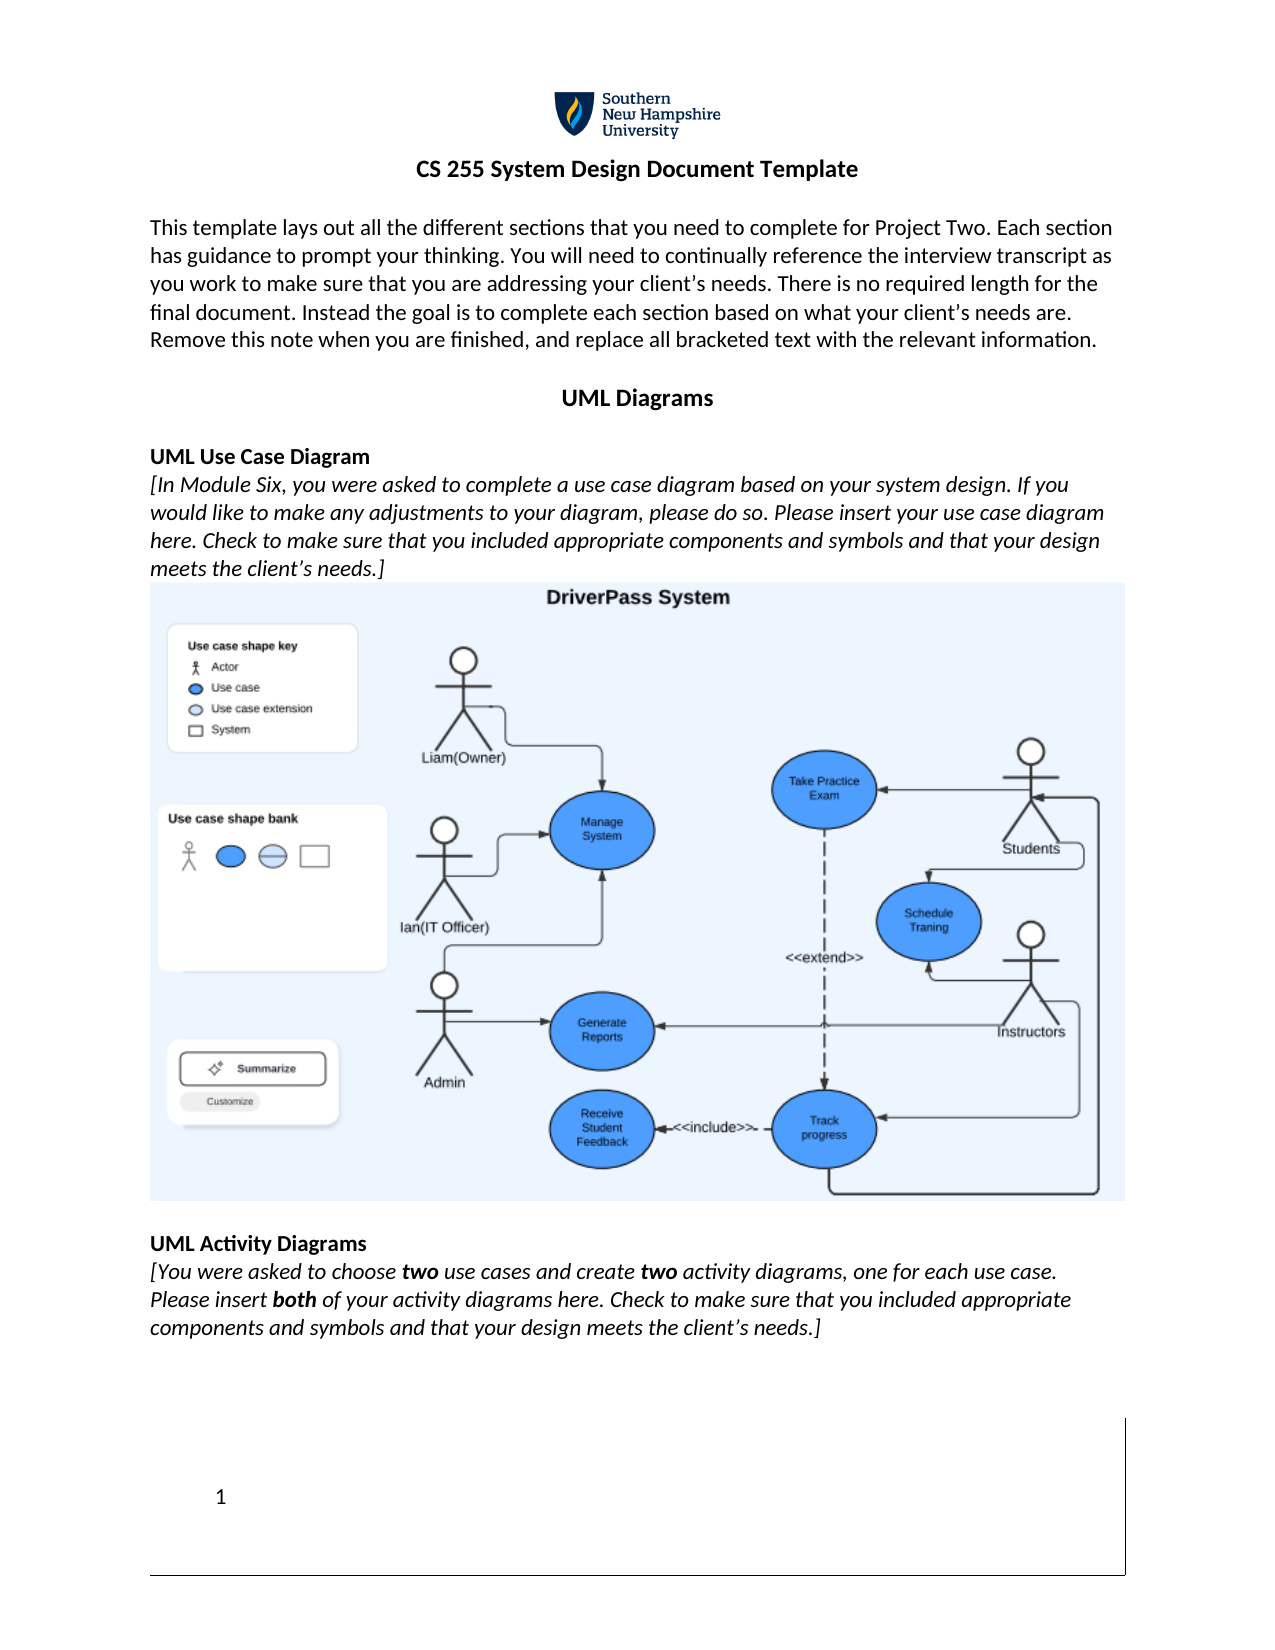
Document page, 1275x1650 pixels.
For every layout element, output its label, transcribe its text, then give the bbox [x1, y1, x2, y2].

subtitle UML Activity Diagrams [150, 1229, 1125, 1257]
text [You were asked to choose two use cases and create two activity diagrams, one for each use case. Please insert both of your activity diagrams here. Check to make sure that you included appropriate components and symbols and that your design meets the client’s needs.] [150, 1257, 1125, 1341]
text [In Module Six, you were asked to complete a use case diagram based on your system design. If you would like to make any adjustments to your diagram, please do so. Please insert your use case diagram here. Check to make sure that you included appropriate components and symbols and that your design meets the client’s needs.] [150, 470, 1125, 582]
subtitle UML Use Case Diagram [150, 442, 1125, 470]
text This template lays out all the different sections that you need to complete for Project Two. Each section has guidance to prompt your thinking. You will need to continually reference the interview transcript as you work to make sure that you are addressing your client’s needs. There is no required length for the final document. Instead the goal is to complete each section based on what your client’s needs are. Remove this note when you are finished, and replace all bracketed text with the relevant information. [150, 213, 1125, 354]
subtitle UML Diagrams [150, 382, 1125, 412]
subtitle CS 255 System Design Document Template [150, 153, 1125, 184]
